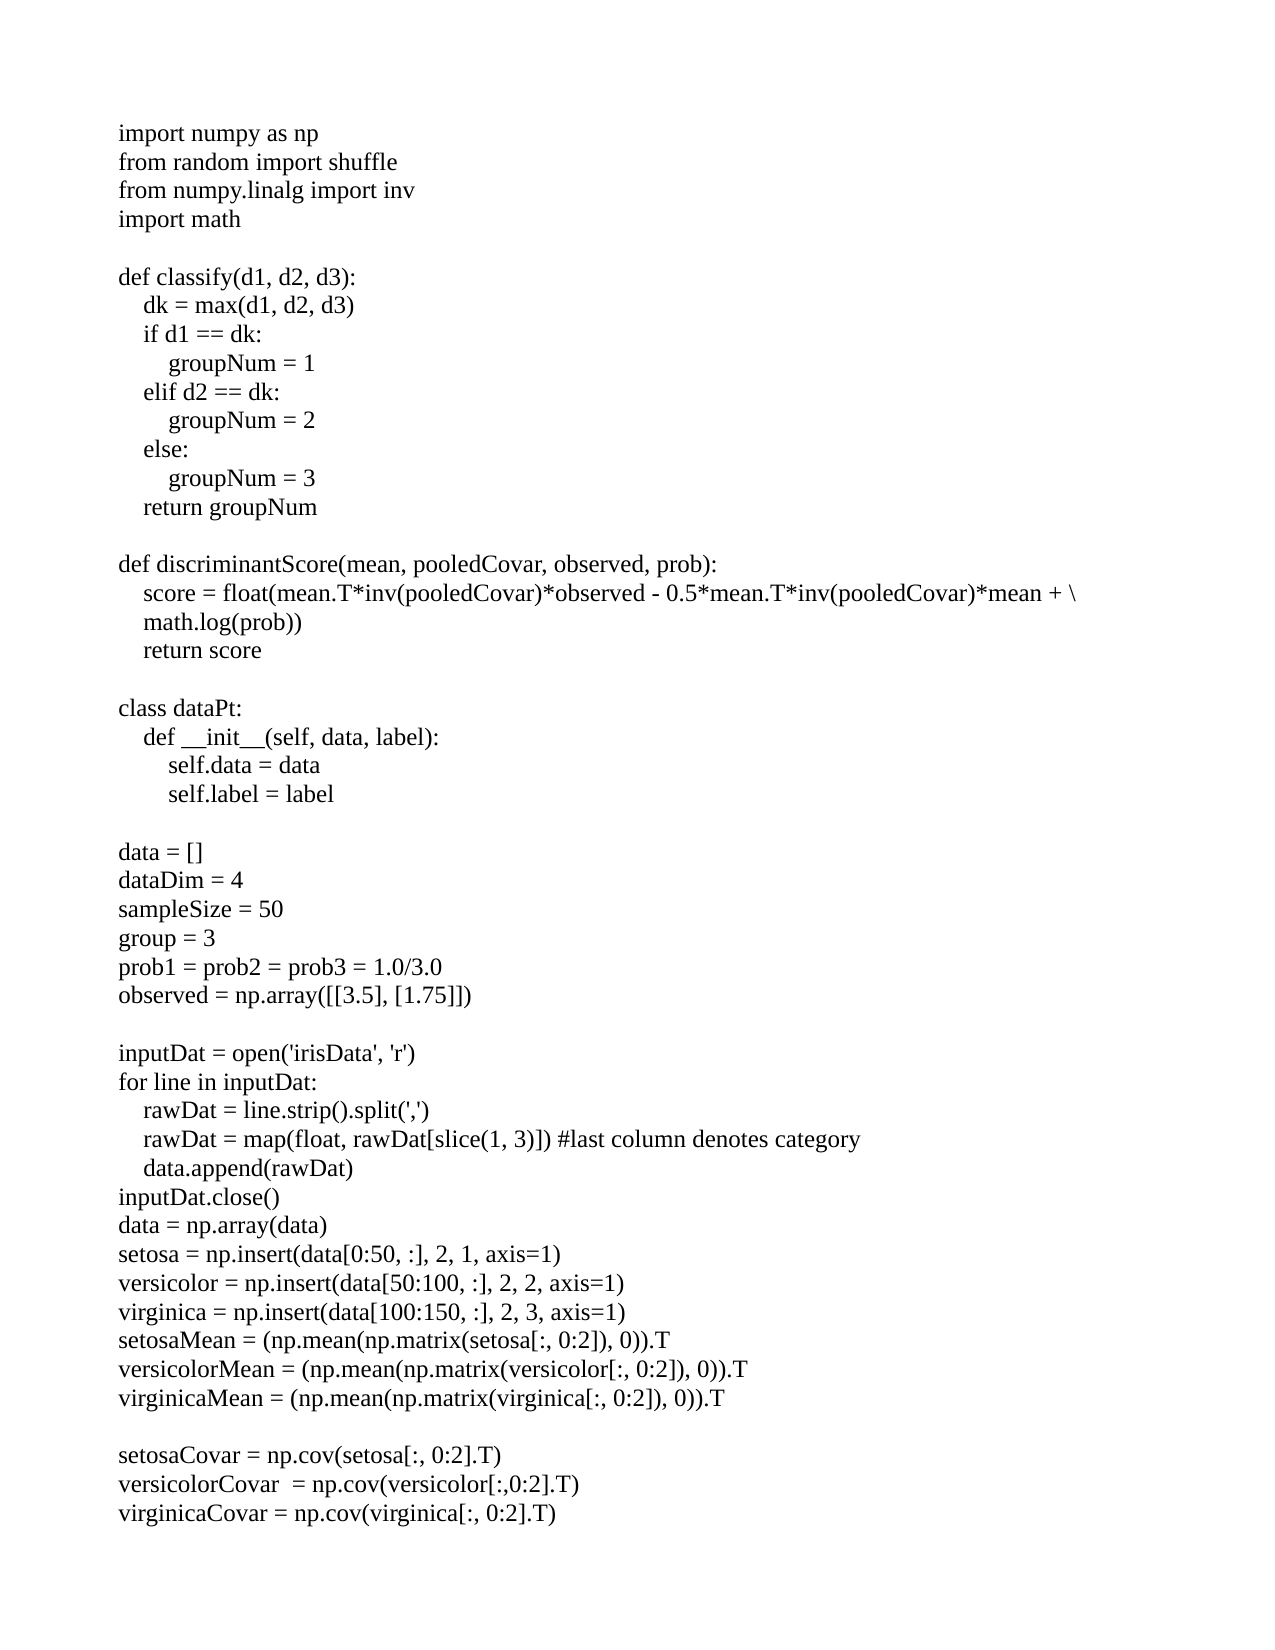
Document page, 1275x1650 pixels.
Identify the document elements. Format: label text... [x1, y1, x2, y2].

text prob1 = prob2 = prob3 = 1.0/3.0 [118, 952, 1157, 981]
text sampleSize = 50 [118, 894, 1157, 923]
text elif d2 == dk: [118, 377, 1157, 406]
text from random import shuffle [118, 147, 1157, 176]
text def discriminantScore(mean, pooledCovar, observed, prob): [118, 549, 1157, 578]
text return score [118, 636, 1157, 664]
text virginicaMean = (np.mean(np.matrix(virginica[:, 0:2]), 0)).T [118, 1383, 1157, 1412]
text else: [118, 434, 1157, 463]
text versicolorMean = (np.mean(np.matrix(versicolor[:, 0:2]), 0)).T [118, 1354, 1157, 1383]
text if d1 == dk: [118, 319, 1157, 348]
text from numpy.linalg import inv [118, 176, 1157, 204]
text versicolor = np.insert(data[50:100, :], 2, 2, axis=1) [118, 1268, 1157, 1297]
text dataDim = 4 [118, 866, 1157, 894]
text return groupNum [118, 492, 1157, 521]
text data = np.array(data) [118, 1211, 1157, 1239]
text data = [] [118, 837, 1157, 866]
text import numpy as np [118, 118, 1157, 147]
text import math [118, 204, 1157, 233]
text self.label = label [118, 779, 1157, 808]
text setosaCovar = np.cov(setosa[:, 0:2].T) [118, 1441, 1157, 1469]
text def classify(d1, d2, d3): [118, 262, 1157, 291]
text def __init__(self, data, label): [118, 722, 1157, 751]
text for line in inputDat: [118, 1067, 1157, 1096]
text virginica = np.insert(data[100:150, :], 2, 3, axis=1) [118, 1297, 1157, 1326]
text setosa = np.insert(data[0:50, :], 2, 1, axis=1) [118, 1239, 1157, 1268]
text groupNum = 2 [118, 406, 1157, 434]
text virginicaCovar = np.cov(virginica[:, 0:2].T) [118, 1498, 1157, 1527]
text groupNum = 3 [118, 463, 1157, 492]
text score = float(mean.T*inv(pooledCovar)*observed - 0.5*mean.T*inv(pooledCovar)*mean + \ [118, 578, 1157, 607]
text group = 3 [118, 923, 1157, 952]
text rawDat = map(float, rawDat[slice(1, 3)]) #last column denotes category [118, 1124, 1157, 1153]
text class dataPt: [118, 693, 1157, 722]
text self.data = data [118, 751, 1157, 779]
text inputDat.close() [118, 1182, 1157, 1211]
text data.append(rawDat) [118, 1153, 1157, 1182]
text math.log(prob)) [118, 607, 1157, 636]
text setosaMean = (np.mean(np.matrix(setosa[:, 0:2]), 0)).T [118, 1326, 1157, 1354]
text groupNum = 1 [118, 348, 1157, 377]
text versicolorCovar = np.cov(versicolor[:,0:2].T) [118, 1469, 1157, 1498]
text rawDat = line.strip().split(',') [118, 1096, 1157, 1124]
text dk = max(d1, d2, d3) [118, 291, 1157, 319]
text inputDat = open('irisData', 'r') [118, 1038, 1157, 1067]
text observed = np.array([[3.5], [1.75]]) [118, 981, 1157, 1009]
